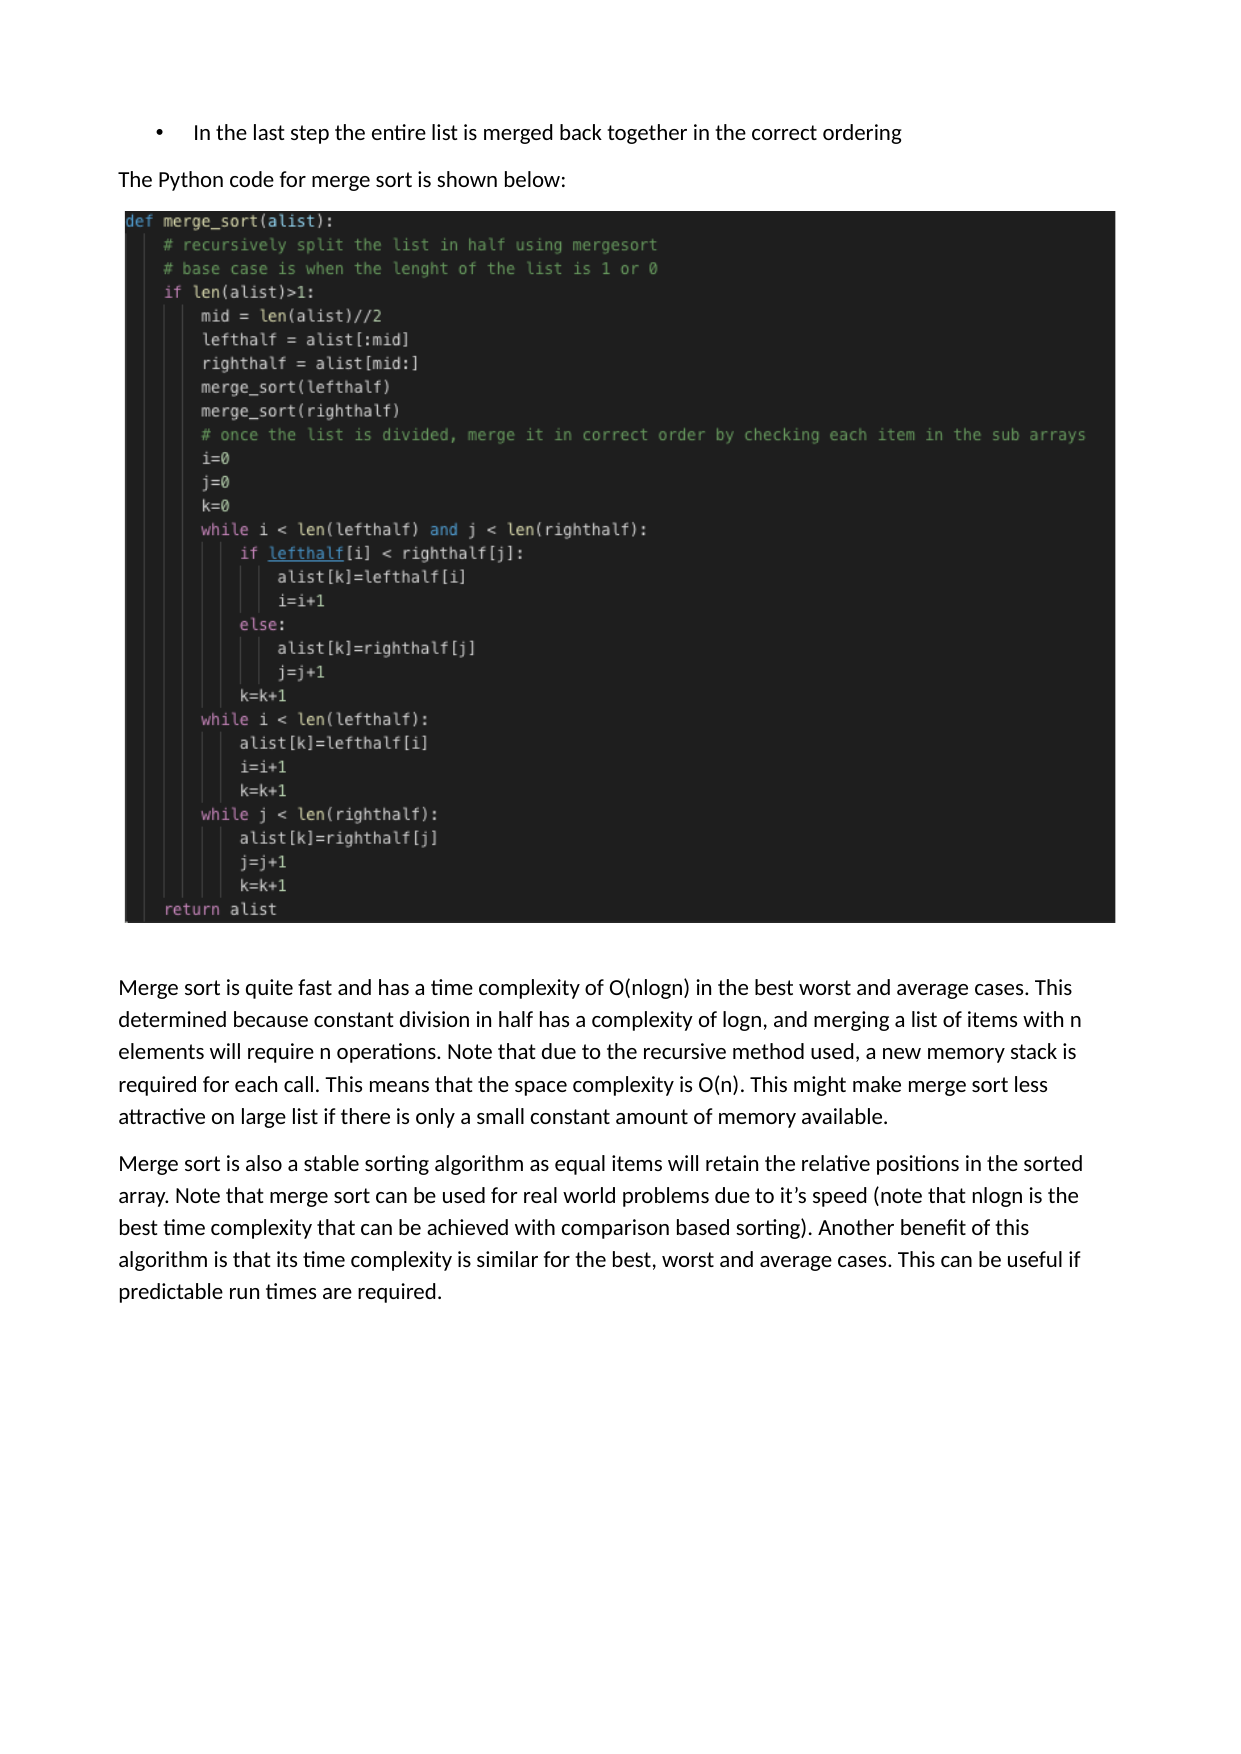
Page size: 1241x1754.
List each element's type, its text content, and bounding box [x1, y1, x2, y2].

text Merge sort is quite fast and has a time complexity of O(nlogn) in the best worst and average cases. This determined because constant division in half has a complexity of logn, and merging a list of items with n elements will require n operations. Note that due to the recursive method used, a new memory stack is required for each call. This means that the space complexity is O(n). This might make merge sort less attractive on large list if there is only a small constant amount of memory available. [118, 973, 1122, 1130]
text The Python code for merge sort is shown below: [118, 165, 1122, 193]
list In the last step the entire list is merged back together in the correct ordering [156, 118, 1122, 146]
picture [124, 211, 1116, 923]
text Merge sort is also a stable sorting algorithm as equal items will retain the relative positions in the sorted array. Note that merge sort can be used for real world problems due to it’s speed (note that nlogn is the best time complexity that can be achieved with comparison based sorting). Another benefit of this algorithm is that its time complexity is similar for the best, worst and average cases. This can be useful if predictable run times are required. [118, 1149, 1122, 1305]
